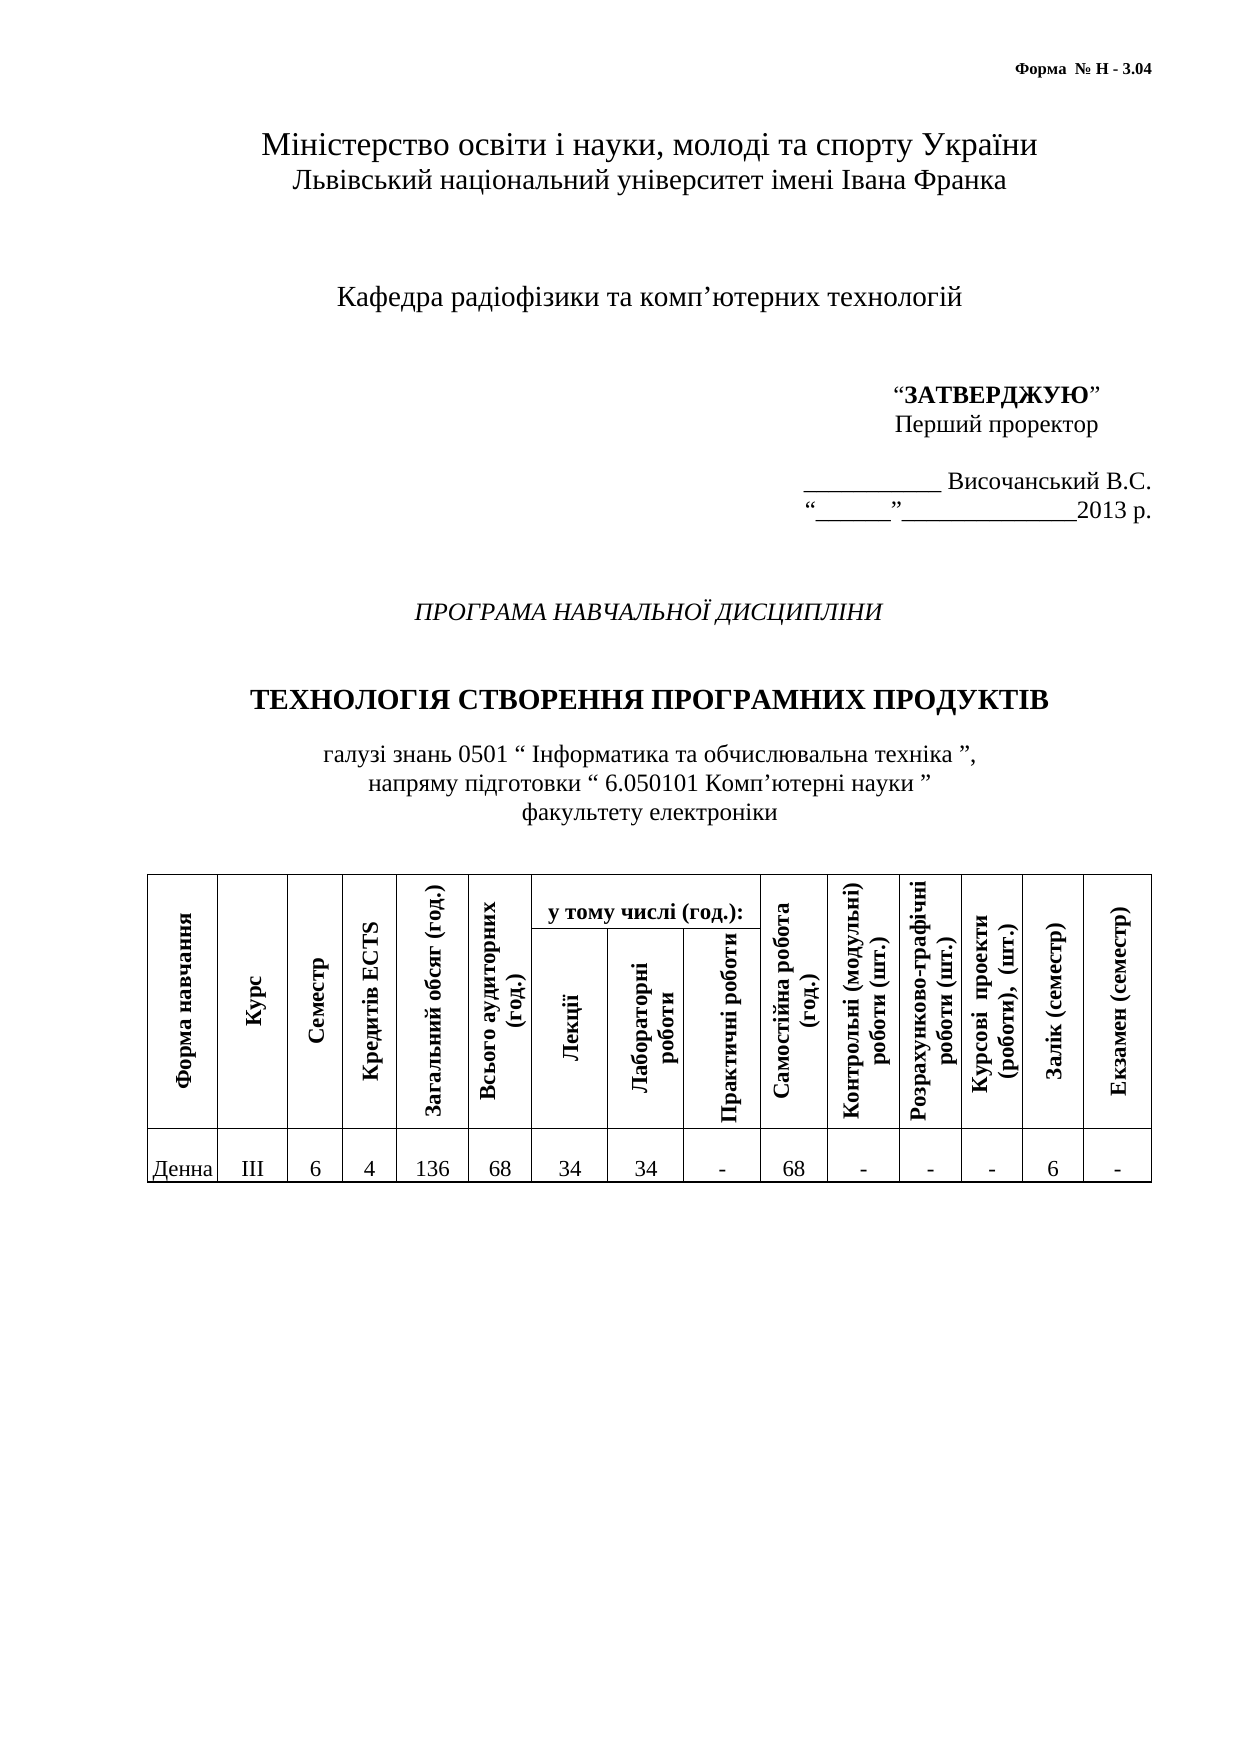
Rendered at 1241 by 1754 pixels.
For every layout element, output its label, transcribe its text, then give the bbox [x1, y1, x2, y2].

text Форма № Н - 3.04 [150, 59, 1152, 78]
table_cell Лекції [532, 929, 607, 1128]
table_header у тому числі (год.): [532, 875, 760, 928]
table_cell 68 [469, 1129, 531, 1181]
table_cell - [900, 1129, 961, 1181]
table_header Кредитів ECTS [343, 875, 396, 1128]
table_cell Лабораторні роботи [608, 929, 683, 1128]
text факультету електроніки [148, 797, 1152, 826]
table_cell 68 [761, 1129, 827, 1181]
text Перший проректор [842, 409, 1152, 438]
text Львівський національний університет імені Івана Франка [148, 162, 1152, 196]
table_cell Денна [148, 1129, 217, 1181]
table_cell 34 [532, 1129, 607, 1181]
table_header Форма навчання [148, 875, 217, 1128]
table_cell - [962, 1129, 1022, 1181]
table_cell - [1084, 1129, 1151, 1181]
text “ЗАТВЕРДЖУЮ” [842, 380, 1152, 409]
text ___________ Височанський В.С. [148, 466, 1152, 495]
text “______”______________2013 р. [148, 495, 1152, 524]
subtitle ПРОГРАМА НАВЧАЛЬНОЇ ДИСЦИПЛІНИ [148, 597, 1152, 626]
table_cell 4 [343, 1129, 396, 1181]
table_header Курс [218, 875, 287, 1128]
table_cell 34 [608, 1129, 683, 1181]
text Міністерство освіти і науки, молоді та спорту України [148, 124, 1152, 162]
table_header Екзамен (семестр) [1084, 875, 1151, 1128]
text галузі знань 0501 “ Інформатика та обчислювальна техніка ”, напряму підготовки “ 6.050101 Комп’ютерні науки ” [148, 739, 1152, 797]
table_cell - [828, 1129, 899, 1181]
table_header Всього аудиторних (год.) [469, 875, 531, 1128]
table_header Семестр [288, 875, 342, 1128]
table_cell Практичні роботи [684, 929, 760, 1128]
table_cell 136 [397, 1129, 468, 1181]
table_header Самостійна робота (год.) [761, 875, 827, 1128]
table_header Загальний обсяг (год.) [397, 875, 468, 1128]
table_cell III [218, 1129, 287, 1181]
text ТЕХНОЛОГІЯ СТВОРЕННЯ ПРОГРАМНИХ ПРОДУКТІВ [148, 682, 1152, 715]
table_header Розрахунково-графічні роботи (шт.) [900, 875, 961, 1128]
text Кафедра радіофізики та комп’ютерних технологій [148, 279, 1152, 313]
table_cell - [684, 1129, 760, 1181]
table_header Контрольні (модульні) роботи (шт.) [828, 875, 899, 1128]
table_cell 6 [1023, 1129, 1083, 1181]
table_header Курсові проекти (роботи), (шт.) [962, 875, 1022, 1128]
table_header Залік (семестр) [1023, 875, 1083, 1128]
table_cell 6 [288, 1129, 342, 1181]
